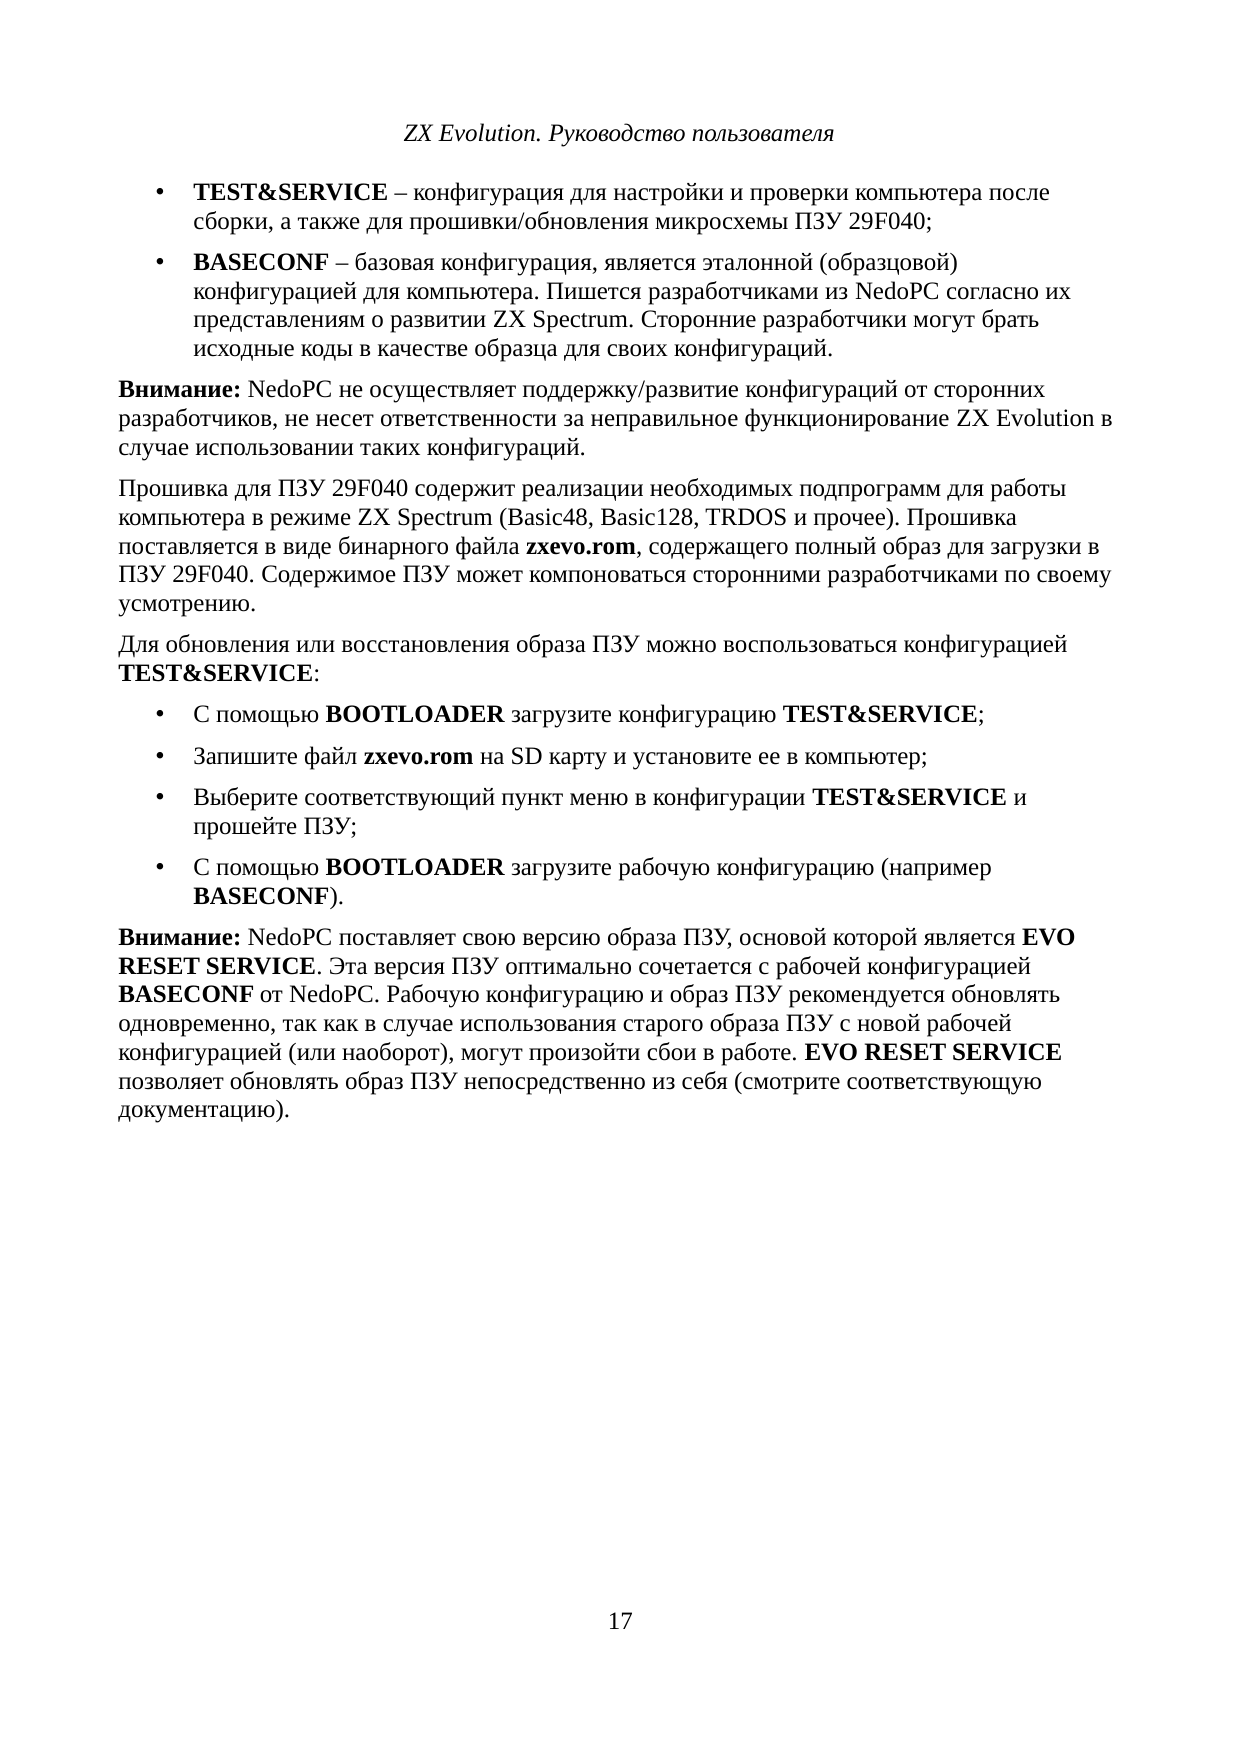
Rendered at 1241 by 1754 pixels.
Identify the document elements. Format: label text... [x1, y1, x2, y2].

list BASECONF – базовая конфигурация, является эталонной (образцовой) конфигурацией для компьютера. Пишется разработчиками из NedoPC согласно их представлениям о развитии ZX Spectrum. Сторонние разработчики могут брать исходные коды в качестве образца для своих конфигураций. [156, 247, 1122, 362]
text Внимание: NedoPC не осуществляет поддержку/развитие конфигураций от сторонних разработчиков, не несет ответственности за неправильное функционирование ZX Evolution в случае использовании таких конфигураций. [118, 374, 1122, 461]
text Внимание: NedoPC поставляет свою версию образа ПЗУ, основой которой является EVO RESET SERVICE. Эта версия ПЗУ оптимально сочетается с рабочей конфигурацией BASECONF от NedoPC. Рабочую конфигурацию и образ ПЗУ рекомендуется обновлять одновременно, так как в случае использования старого образа ПЗУ с новой рабочей конфигурацией (или наоборот), могут произойти сбои в работе. EVO RESET SERVICE позволяет обновлять образ ПЗУ непосредственно из себя (смотрите соответствующую документацию). [118, 922, 1122, 1123]
list С помощью BOOTLOADER загрузите рабочую конфигурацию (например BASECONF). [156, 852, 1122, 909]
text Для обновления или восстановления образа ПЗУ можно воспользоваться конфигурацией TEST&SERVICE: [118, 629, 1122, 687]
list Выберите соответствующий пункт меню в конфигурации TEST&SERVICE и прошейте ПЗУ; [156, 782, 1122, 839]
text Прошивка для ПЗУ 29F040 содержит реализации необходимых подпрограмм для работы компьютера в режиме ZX Spectrum (Basic48, Basic128, TRDOS и прочее). Прошивка поставляется в виде бинарного файла zxevo.rom, содержащего полный образ для загрузки в ПЗУ 29F040. Содержимое ПЗУ может компоноваться сторонними разработчиками по своему усмотрению. [118, 473, 1122, 617]
list TEST&SERVICE – конфигурация для настройки и проверки компьютера после сборки, а также для прошивки/обновления микросхемы ПЗУ 29F040; [156, 177, 1122, 234]
list С помощью BOOTLOADER загрузите конфигурацию TEST&SERVICE; [156, 699, 1122, 728]
list Запишите файл zxevo.rom на SD карту и установите ее в компьютер; [156, 741, 1122, 769]
